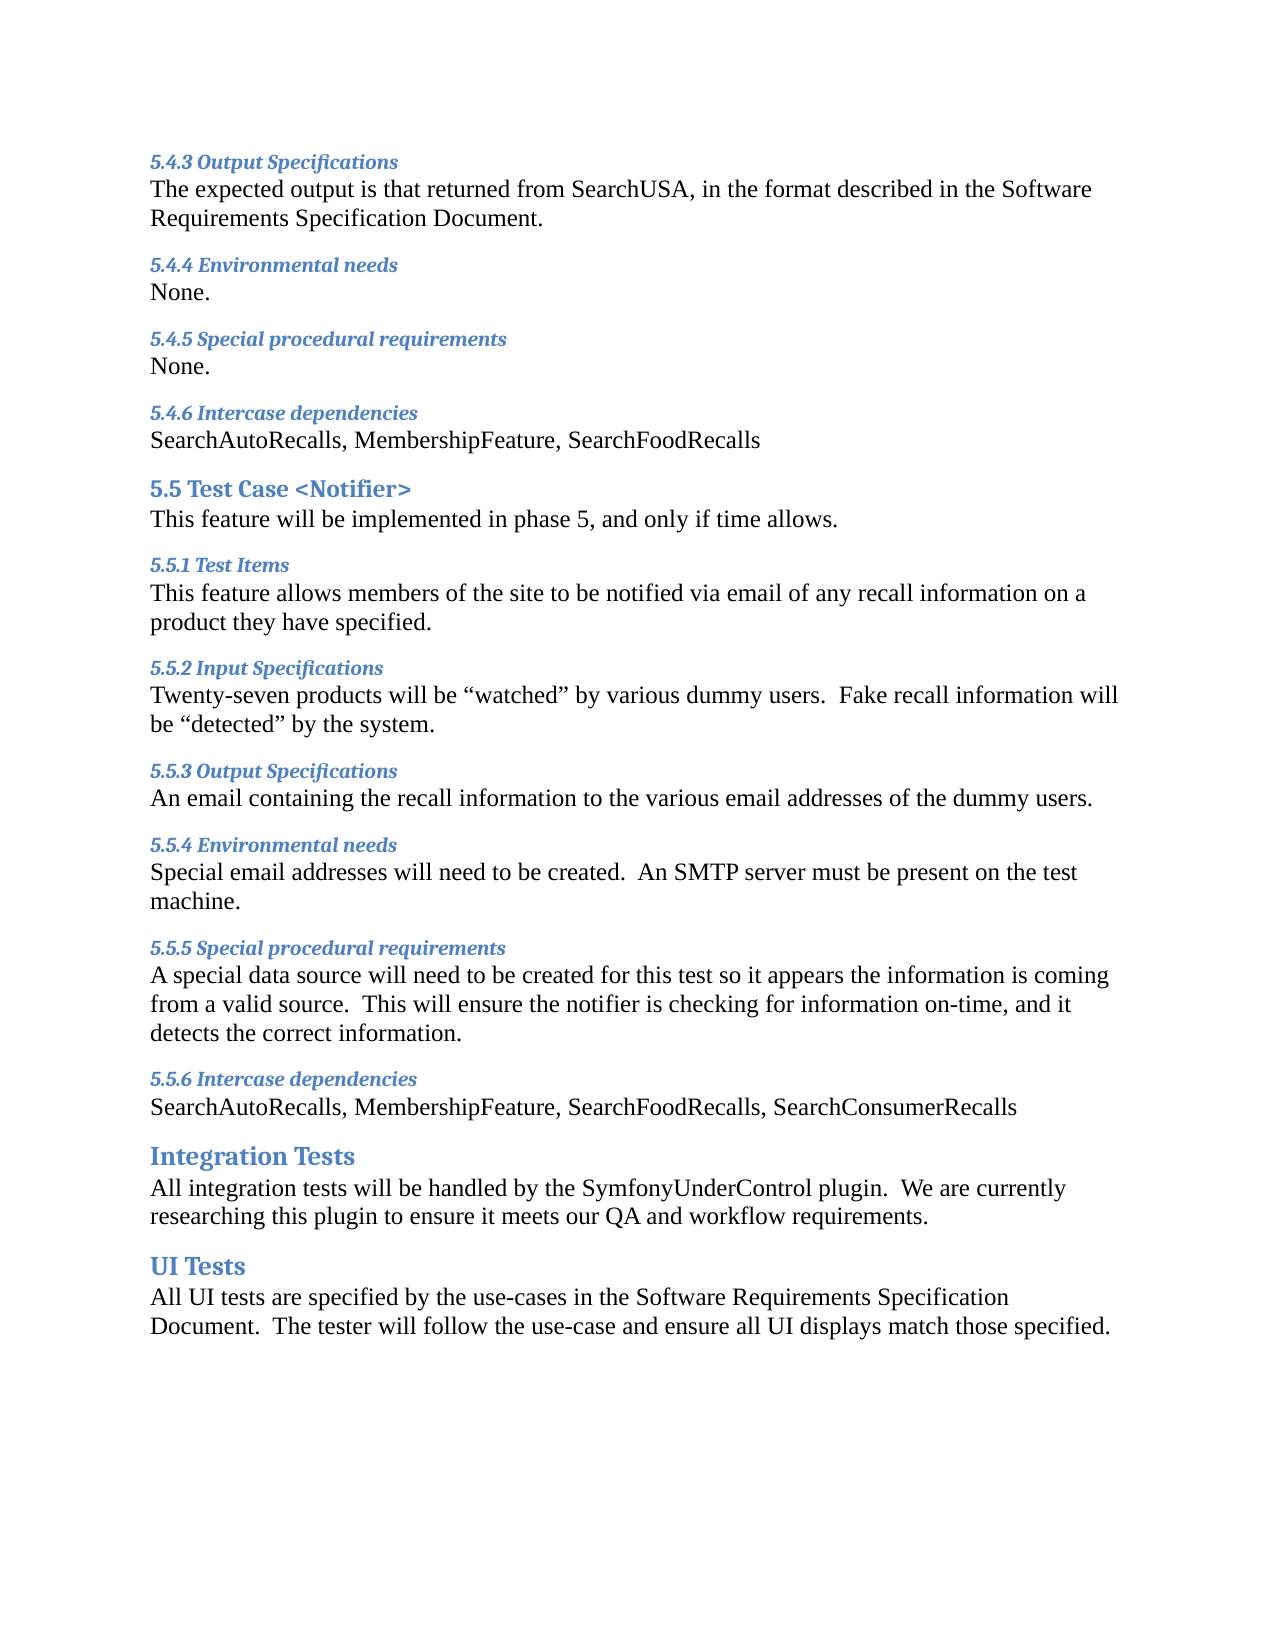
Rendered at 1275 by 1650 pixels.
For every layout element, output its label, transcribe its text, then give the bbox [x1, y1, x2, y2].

subtitle 5.4.4 Environmental needs [150, 253, 1125, 277]
subtitle 5.5.3 Output Specifications [150, 759, 1125, 783]
subtitle Integration Tests [150, 1141, 1125, 1173]
subtitle 5.5 Test Case <Notifier> [150, 475, 1125, 504]
subtitle 5.5.1 Test Items [150, 553, 1125, 578]
text This feature allows members of the site to be notified via email of any recall information on a product they have specified. [150, 578, 1125, 635]
subtitle 5.4.6 Intercase dependencies [150, 401, 1125, 425]
subtitle UI Tests [150, 1251, 1125, 1282]
subtitle 5.5.6 Intercase dependencies [150, 1067, 1125, 1092]
text The expected output is that returned from SearchUSA, in the format described in the Software Requirements Specification Document. [150, 174, 1125, 232]
subtitle 5.5.2 Input Specifications [150, 656, 1125, 681]
text A special data source will need to be created for this test so it appears the information is coming from a valid source. This will ensure the notifier is checking for information on-time, and it detects the correct information. [150, 960, 1125, 1047]
text All UI tests are specified by the use-cases in the Software Requirements Specification Document. The tester will follow the use-case and ensure all UI displays match those specified. [150, 1282, 1125, 1339]
text Twenty-seven products will be “watched” by various dummy users. Fake recall information will be “detected” by the system. [150, 681, 1125, 738]
subtitle 5.5.4 Environmental needs [150, 833, 1125, 857]
subtitle 5.5.5 Special procedural requirements [150, 936, 1125, 960]
text SearchAutoRecalls, MembershipFeature, SearchFoodRecalls, SearchConsumerRecalls [150, 1092, 1125, 1121]
subtitle 5.4.3 Output Specifications [150, 150, 1125, 174]
text An email containing the recall information to the various email addresses of the dummy users. [150, 783, 1125, 812]
text Special email addresses will need to be created. An SMTP server must be present on the test machine. [150, 857, 1125, 915]
text None. [150, 351, 1125, 380]
text SearchAutoRecalls, MembershipFeature, SearchFoodRecalls [150, 425, 1125, 454]
subtitle 5.4.5 Special procedural requirements [150, 327, 1125, 351]
text All integration tests will be handled by the SymfonyUnderControl plugin. We are currently researching this plugin to ensure it meets our QA and workflow requirements. [150, 1173, 1125, 1230]
text None. [150, 277, 1125, 306]
text This feature will be implemented in phase 5, and only if time allows. [150, 504, 1125, 532]
